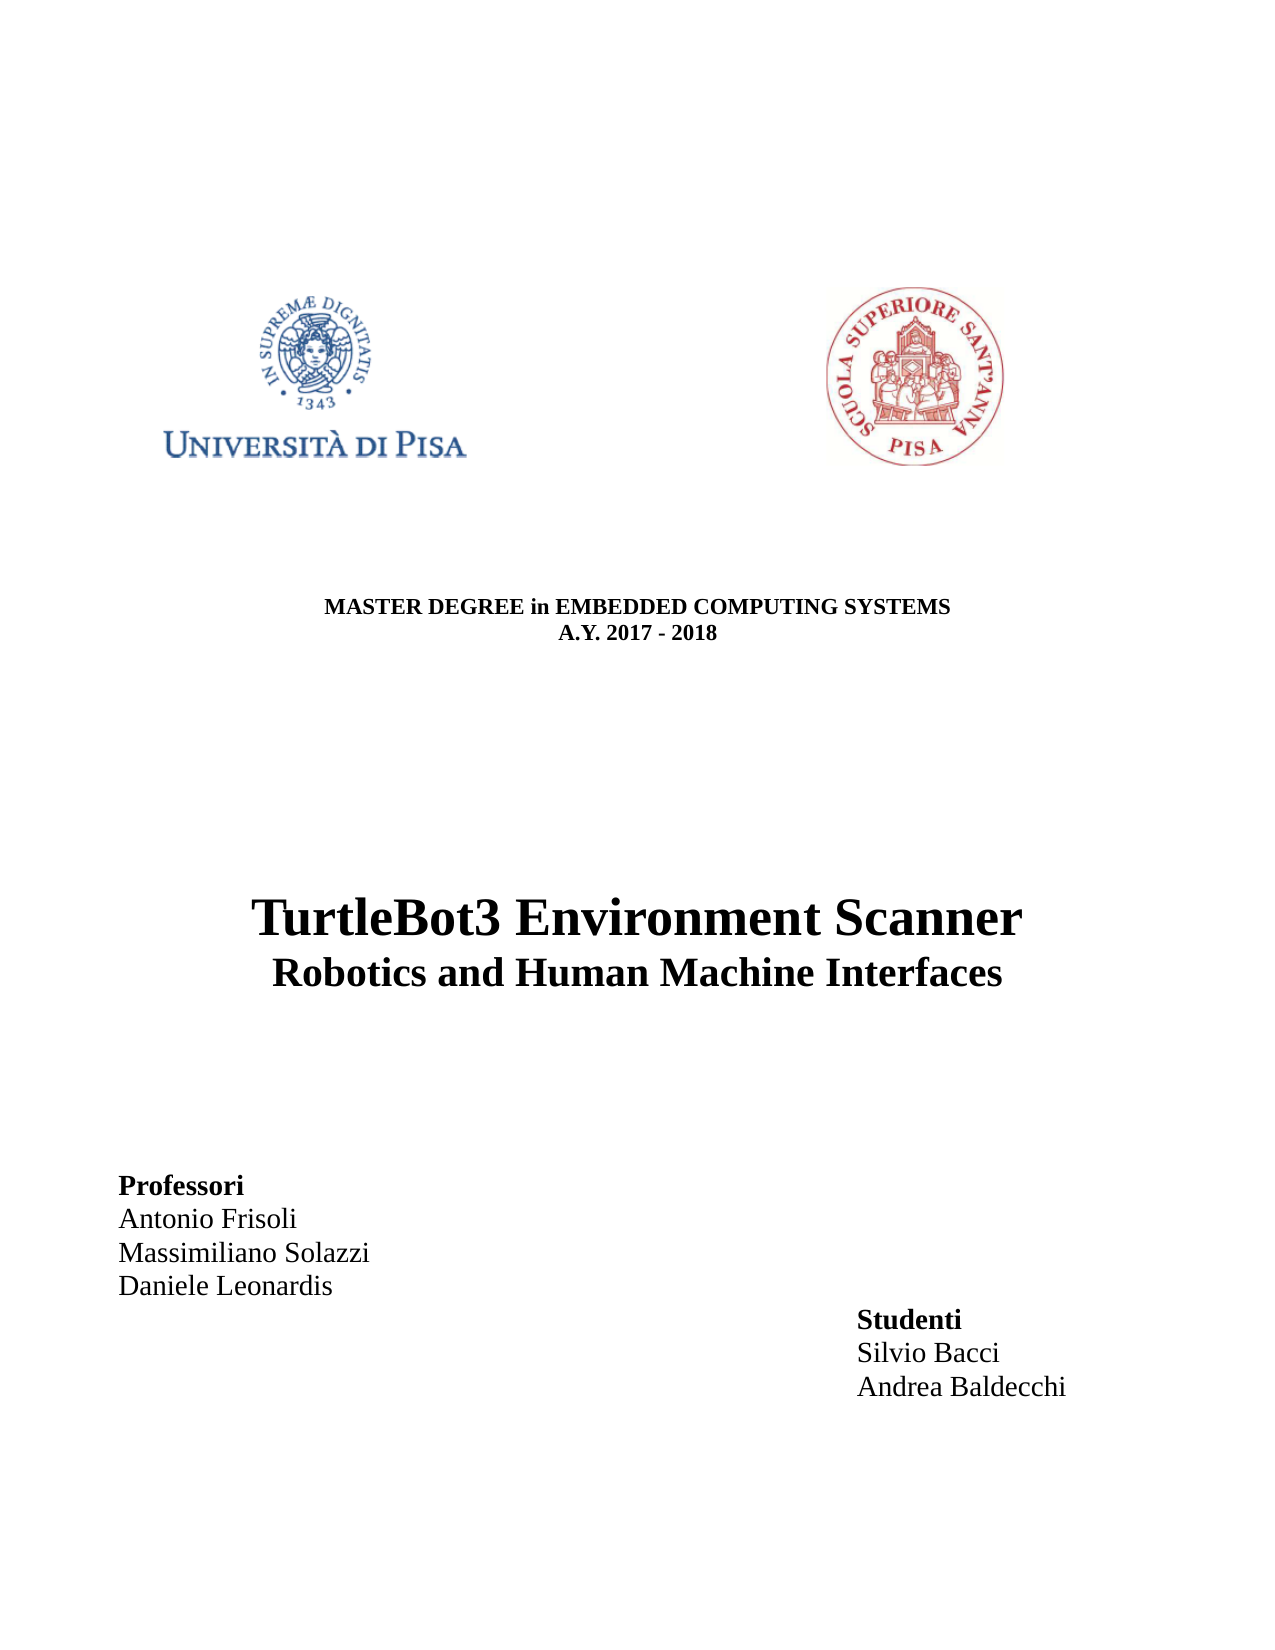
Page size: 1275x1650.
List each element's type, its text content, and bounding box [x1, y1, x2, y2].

text Daniele Leonardis [118, 1268, 1157, 1302]
text TurtleBot3 Environment Scanner [118, 885, 1157, 947]
text Robotics and Human Machine Interfaces [118, 947, 1157, 995]
text Andrea Baldecchi [118, 1369, 1157, 1403]
text A.Y. 2017 - 2018 [118, 619, 1157, 646]
text Studenti [118, 1302, 1157, 1336]
text Antonio Frisoli [118, 1201, 1157, 1235]
text Massimiliano Solazzi [118, 1235, 1157, 1268]
text Professori [118, 1168, 1157, 1201]
text MASTER DEGREE in EMBEDDED COMPUTING SYSTEMS [118, 593, 1157, 619]
text Silvio Bacci [118, 1336, 1157, 1369]
picture [118, 265, 1123, 488]
